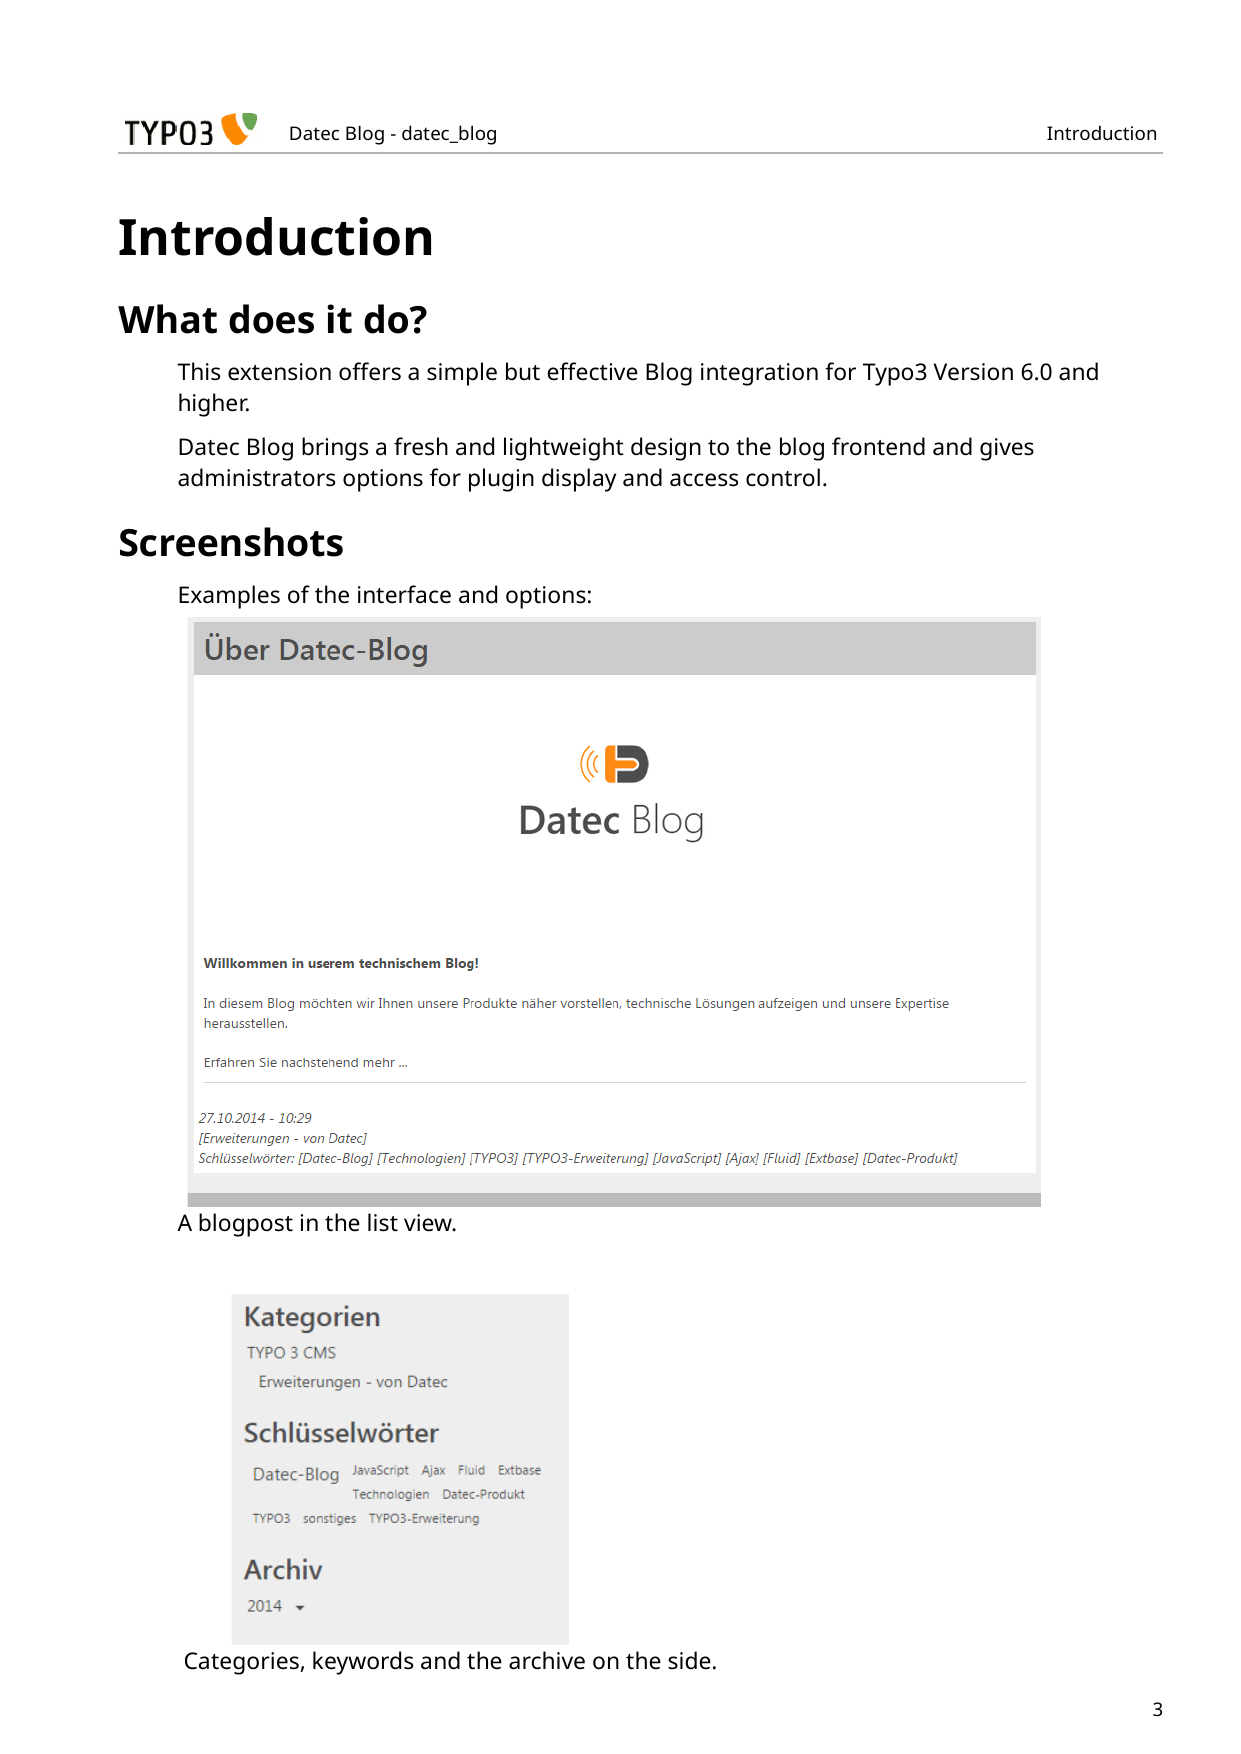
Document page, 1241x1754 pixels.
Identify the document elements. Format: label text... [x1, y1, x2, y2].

text A blogpost in the list view. [177, 622, 1163, 1238]
picture [187, 617, 1041, 1207]
text Categories, keywords and the archive on the side. [177, 1293, 1163, 1676]
text This extension offers a simple but effective Blog integration for Typo3 Version 6.0 and higher. [177, 356, 1163, 418]
picture [124, 112, 260, 145]
text Examples of the interface and options: [177, 579, 1163, 610]
text Datec Blog brings a fresh and lightweight design to the blog frontend and gives administrators options for plugin display and access control. [177, 431, 1163, 493]
picture [231, 1294, 569, 1645]
subtitle Introduction [118, 202, 1163, 269]
subtitle What does it do? [118, 293, 1163, 344]
subtitle Screenshots [118, 516, 1163, 567]
